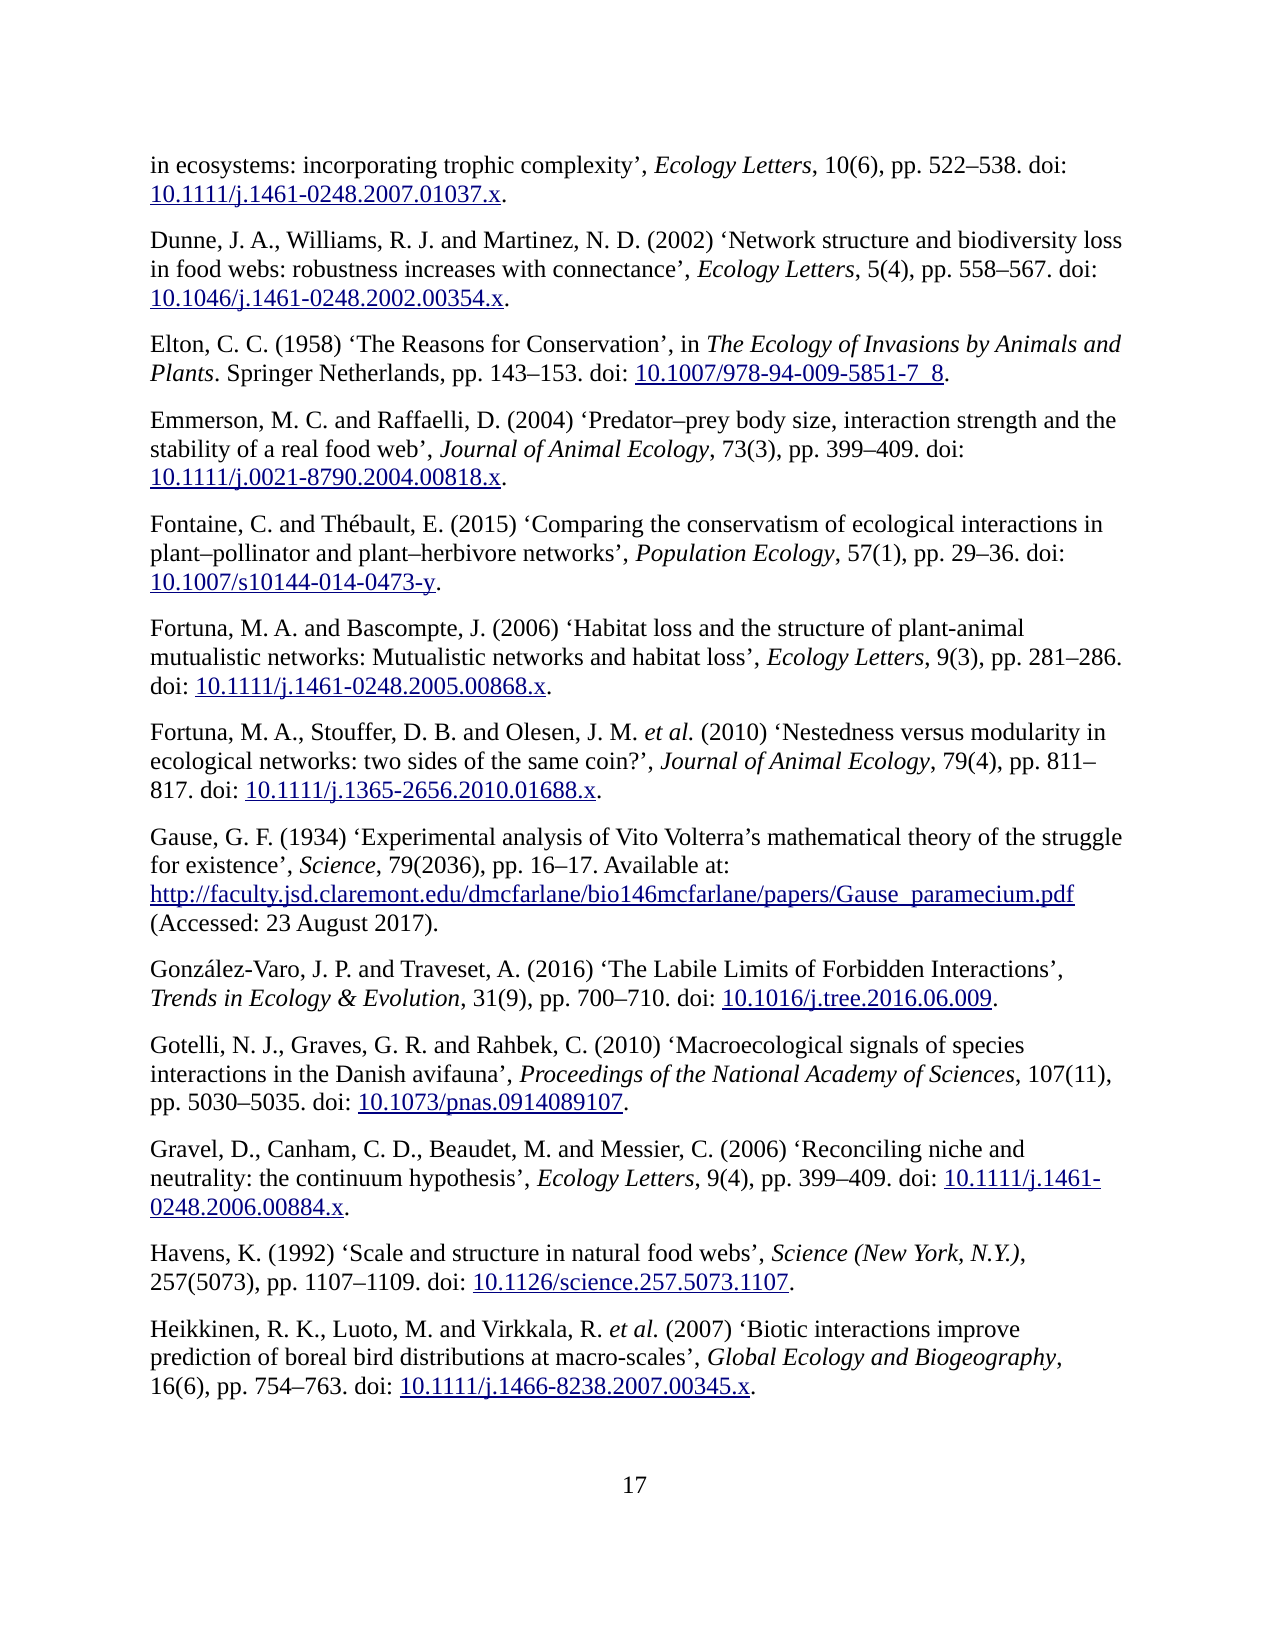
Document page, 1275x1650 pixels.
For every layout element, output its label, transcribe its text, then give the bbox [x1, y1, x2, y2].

text Gravel, D., Canham, C. D., Beaudet, M. and Messier, C. (2006) ‘Reconciling niche and neutrality: the continuum hypothesis’, Ecology Letters, 9(4), pp. 399–409. doi: 10.1111/j.1461-0248.2006.00884.x. [150, 1134, 1125, 1220]
text Fortuna, M. A. and Bascompte, J. (2006) ‘Habitat loss and the structure of plant-animal mutualistic networks: Mutualistic networks and habitat loss’, Ecology Letters, 9(3), pp. 281–286. doi: 10.1111/j.1461-0248.2005.00868.x. [150, 613, 1125, 699]
text Elton, C. C. (1958) ‘The Reasons for Conservation’, in The Ecology of Invasions by Animals and Plants. Springer Netherlands, pp. 143–153. doi: 10.1007/978-94-009-5851-7_8. [150, 329, 1125, 387]
text González-Varo, J. P. and Traveset, A. (2016) ‘The Labile Limits of Forbidden Interactions’, Trends in Ecology & Evolution, 31(9), pp. 700–710. doi: 10.1016/j.tree.2016.06.009. [150, 954, 1125, 1012]
text Havens, K. (1992) ‘Scale and structure in natural food webs’, Science (New York, N.Y.), 257(5073), pp. 1107–1109. doi: 10.1126/science.257.5073.1107. [150, 1238, 1125, 1296]
text in ecosystems: incorporating trophic complexity’, Ecology Letters, 10(6), pp. 522–538. doi: 10.1111/j.1461-0248.2007.01037.x. [150, 150, 1125, 207]
text Emmerson, M. C. and Raffaelli, D. (2004) ‘Predator–prey body size, interaction strength and the stability of a real food web’, Journal of Animal Ecology, 73(3), pp. 399–409. doi: 10.1111/j.0021-8790.2004.00818.x. [150, 405, 1125, 491]
text Fontaine, C. and Thébault, E. (2015) ‘Comparing the conservatism of ecological interactions in plant–pollinator and plant–herbivore networks’, Population Ecology, 57(1), pp. 29–36. doi: 10.1007/s10144-014-0473-y. [150, 509, 1125, 595]
text Gause, G. F. (1934) ‘Experimental analysis of Vito Volterra’s mathematical theory of the struggle for existence’, Science, 79(2036), pp. 16–17. Available at: http://faculty.jsd.claremont.edu/dmcfarlane/bio146mcfarlane/papers/Gause_paramecium.pdf (Accessed: 23 August 2017). [150, 822, 1125, 937]
text Dunne, J. A., Williams, R. J. and Martinez, N. D. (2002) ‘Network structure and biodiversity loss in food webs: robustness increases with connectance’, Ecology Letters, 5(4), pp. 558–567. doi: 10.1046/j.1461-0248.2002.00354.x. [150, 225, 1125, 312]
text Fortuna, M. A., Stouffer, D. B. and Olesen, J. M. et al. (2010) ‘Nestedness versus modularity in ecological networks: two sides of the same coin?’, Journal of Animal Ecology, 79(4), pp. 811–817. doi: 10.1111/j.1365-2656.2010.01688.x. [150, 717, 1125, 804]
text Heikkinen, R. K., Luoto, M. and Virkkala, R. et al. (2007) ‘Biotic interactions improve prediction of boreal bird distributions at macro-scales’, Global Ecology and Biogeography, 16(6), pp. 754–763. doi: 10.1111/j.1466-8238.2007.00345.x. [150, 1314, 1125, 1400]
text Gotelli, N. J., Graves, G. R. and Rahbek, C. (2010) ‘Macroecological signals of species interactions in the Danish avifauna’, Proceedings of the National Academy of Sciences, 107(11), pp. 5030–5035. doi: 10.1073/pnas.0914089107. [150, 1030, 1125, 1116]
